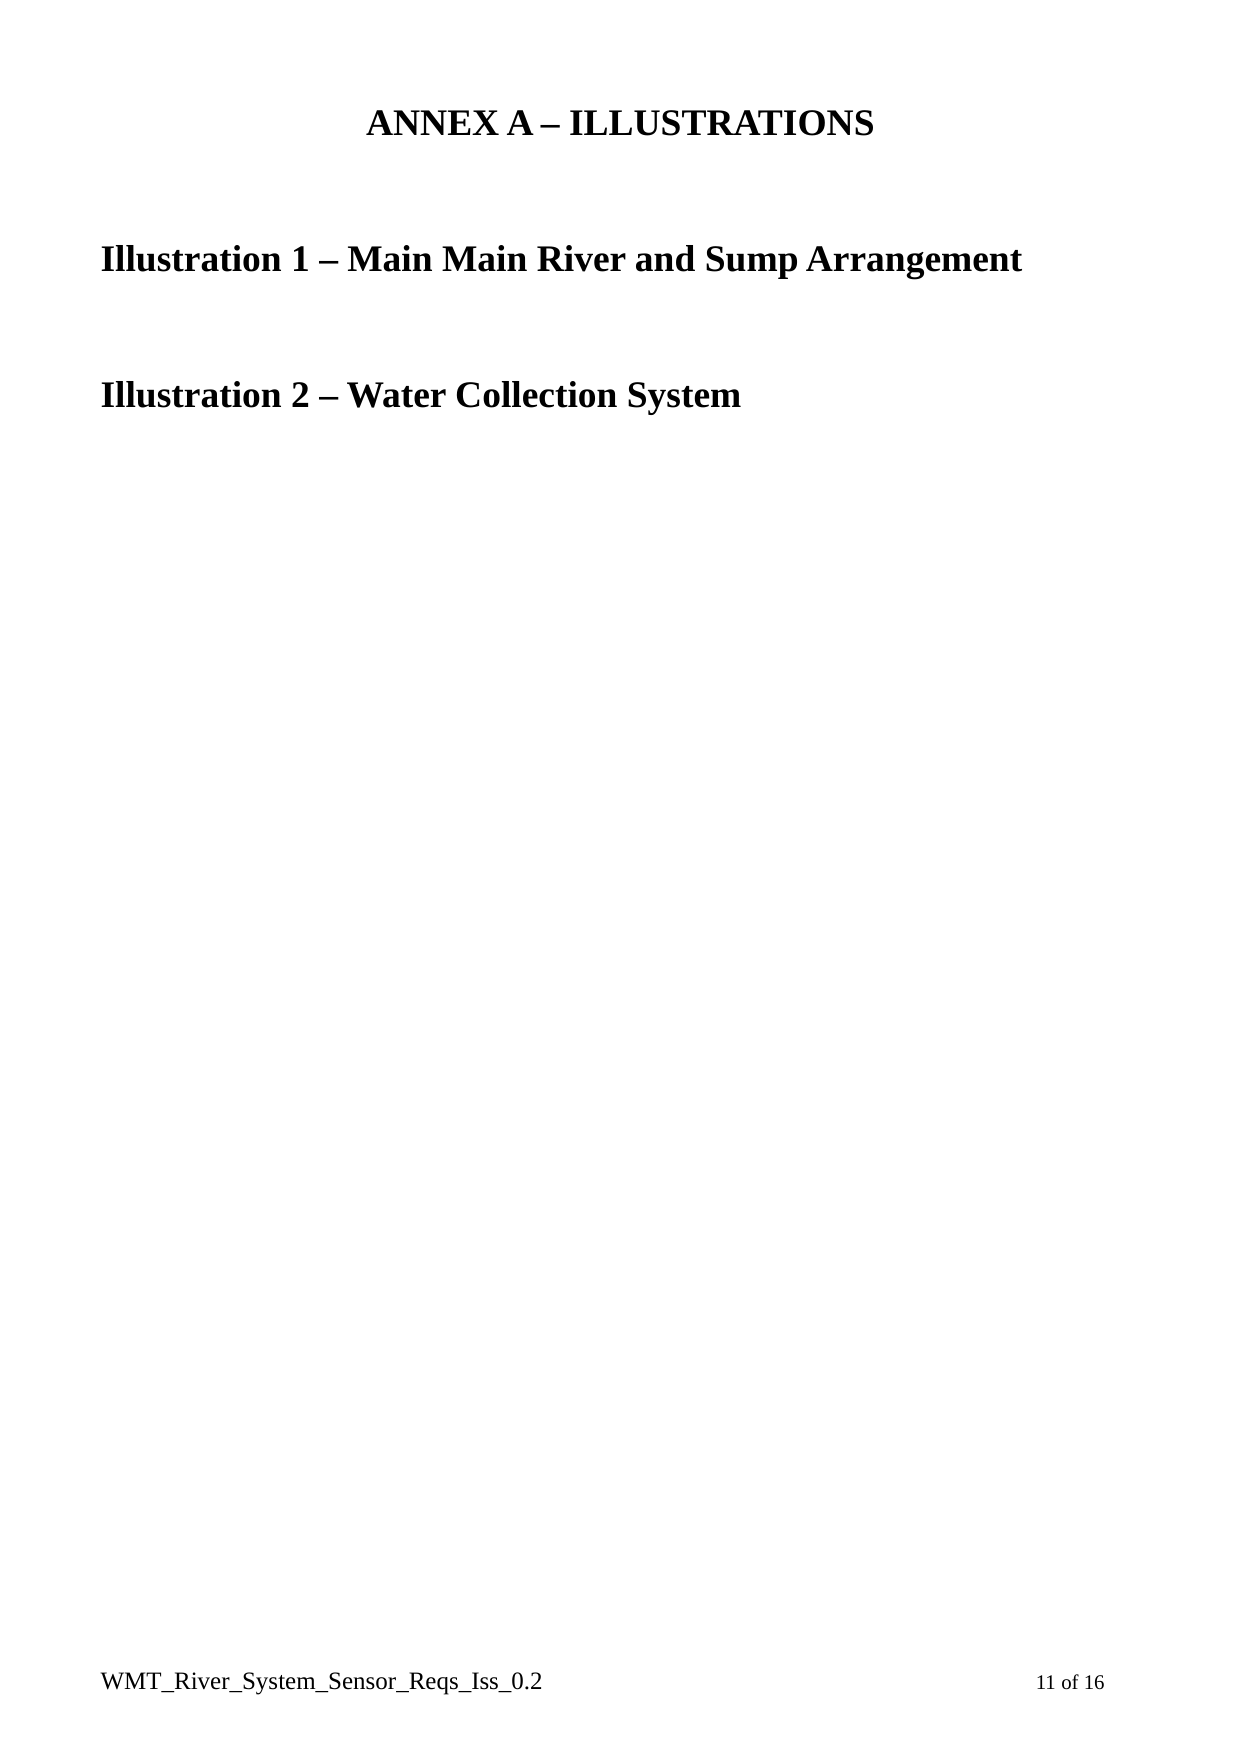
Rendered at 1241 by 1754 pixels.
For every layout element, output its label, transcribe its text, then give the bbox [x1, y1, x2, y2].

text Illustration 1 – Main Main River and Sump Arrangement [100, 236, 1140, 279]
text ANNEX A – ILLUSTRATIONS [100, 100, 1140, 143]
text Illustration 2 – Water Collection System [100, 373, 1140, 416]
